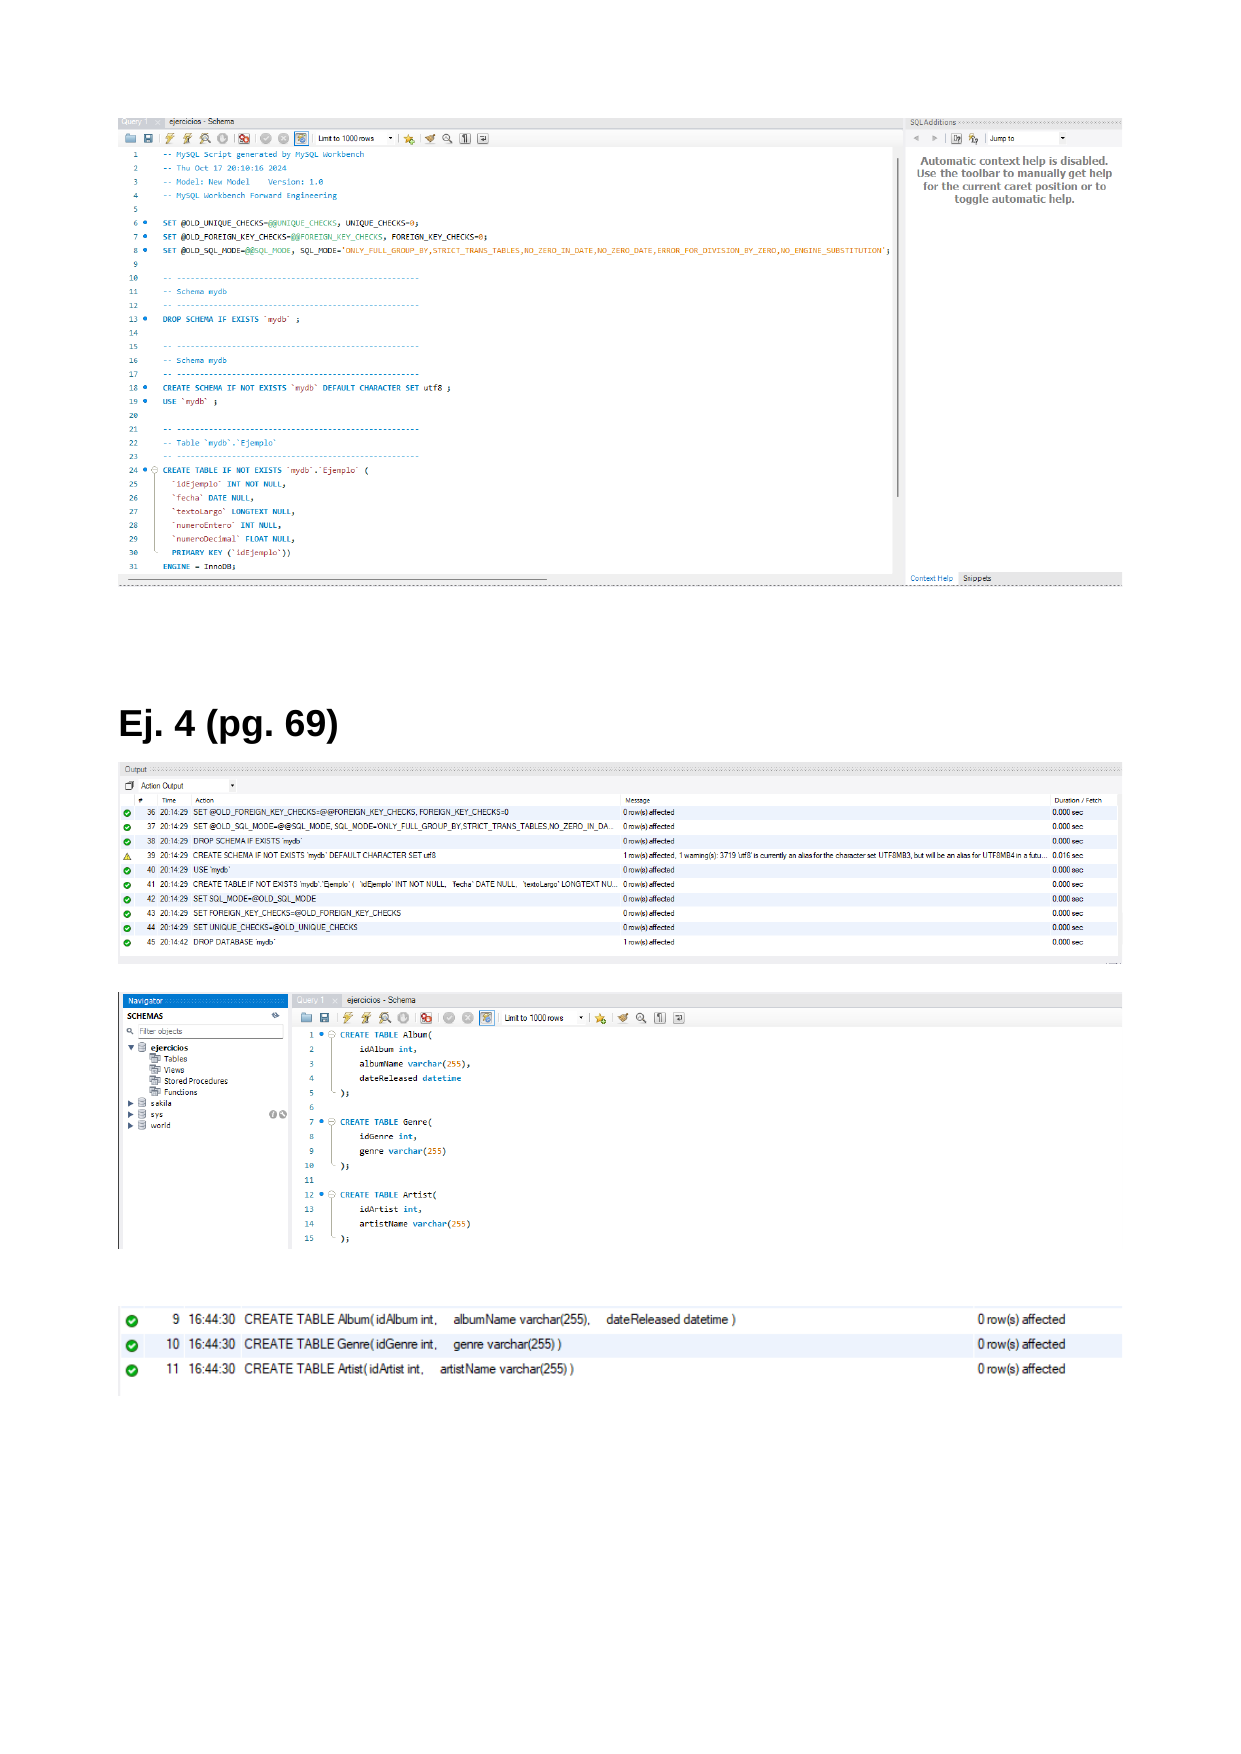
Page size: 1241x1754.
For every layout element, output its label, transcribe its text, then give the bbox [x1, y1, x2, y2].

picture [118, 762, 1123, 964]
picture [118, 992, 1123, 1249]
picture [118, 118, 1123, 587]
text Ej. 4 (pg. 69) [118, 701, 1122, 744]
picture [118, 1306, 1123, 1396]
